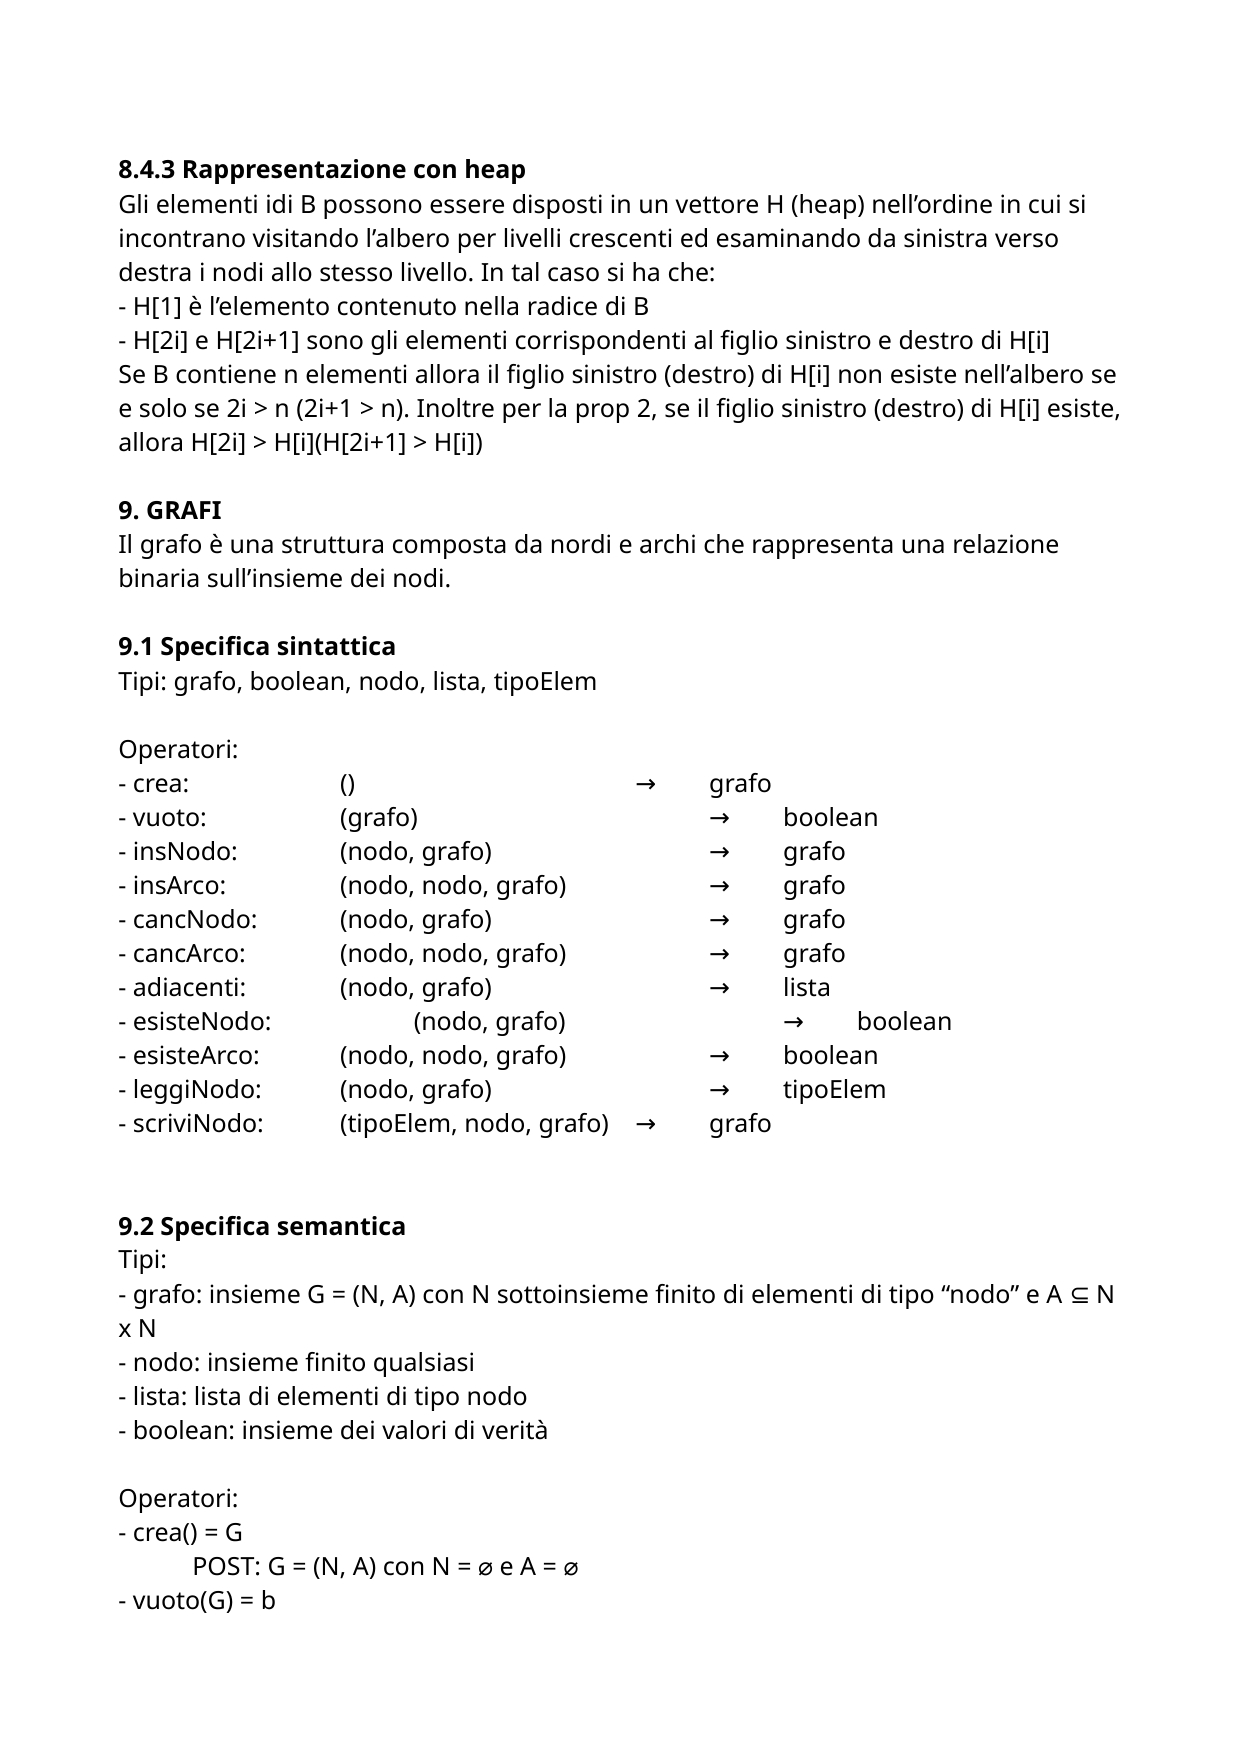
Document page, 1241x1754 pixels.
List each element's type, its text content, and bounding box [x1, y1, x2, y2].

text - insNodo: (nodo, grafo) → grafo [118, 833, 1122, 867]
text allora H[2i] > H[i](H[2i+1] > H[i]) [118, 425, 1122, 459]
text - boolean: insieme dei valori di verità [118, 1412, 1122, 1447]
text 8.4.3 Rappresentazione con heap [118, 152, 1122, 186]
text - adiacenti: (nodo, grafo) → lista [118, 970, 1122, 1004]
text Tipi: grafo, boolean, nodo, lista, tipoElem [118, 663, 1122, 697]
text Tipi: [118, 1242, 1122, 1276]
text - lista: lista di elementi di tipo nodo [118, 1378, 1122, 1412]
text - nodo: insieme finito qualsiasi [118, 1344, 1122, 1378]
text Se B contiene n elementi allora il figlio sinistro (destro) di H[i] non esiste nell’albero se e solo se 2i > n (2i+1 > n). Inoltre per la prop 2, se il figlio sinistro (destro) di H[i] esiste, [118, 357, 1122, 425]
text 9.2 Specifica semantica [118, 1208, 1122, 1242]
text - H[1] è l’elemento contenuto nella radice di B [118, 288, 1122, 322]
text Gli elementi idi B possono essere disposti in un vettore H (heap) nell’ordine in cui si incontrano visitando l’albero per livelli crescenti ed esaminando da sinistra verso destra i nodi allo stesso livello. In tal caso si ha che: [118, 186, 1122, 288]
text - crea() = G [118, 1515, 1122, 1549]
text - esisteArco: (nodo, nodo, grafo) → boolean [118, 1038, 1122, 1072]
text Il grafo è una struttura composta da nordi e archi che rappresenta una relazione binaria sull’insieme dei nodi. [118, 527, 1122, 595]
text 9. GRAFI [118, 493, 1122, 527]
text - insArco: (nodo, nodo, grafo) → grafo [118, 867, 1122, 902]
text POST: G = (N, A) con N = ⌀ e A = ⌀ [118, 1549, 1122, 1583]
text - leggiNodo: (nodo, grafo) → tipoElem [118, 1072, 1122, 1106]
text - vuoto(G) = b [118, 1583, 1122, 1617]
text - H[2i] e H[2i+1] sono gli elementi corrispondenti al figlio sinistro e destro di H[i] [118, 322, 1122, 357]
text 9.1 Specifica sintattica [118, 629, 1122, 663]
text - esisteNodo: (nodo, grafo) → boolean [118, 1004, 1122, 1038]
text Operatori: [118, 731, 1122, 765]
text - cancNodo: (nodo, grafo) → grafo [118, 902, 1122, 936]
text - grafo: insieme G = (N, A) con N sottoinsieme finito di elementi di tipo “nodo” e A ⊆ N x N [118, 1276, 1122, 1344]
text Operatori: [118, 1481, 1122, 1515]
text - cancArco: (nodo, nodo, grafo) → grafo [118, 936, 1122, 970]
text - vuoto: (grafo) → boolean [118, 799, 1122, 833]
text - scriviNodo: (tipoElem, nodo, grafo) → grafo [118, 1106, 1122, 1140]
text - crea: () → grafo [118, 765, 1122, 799]
